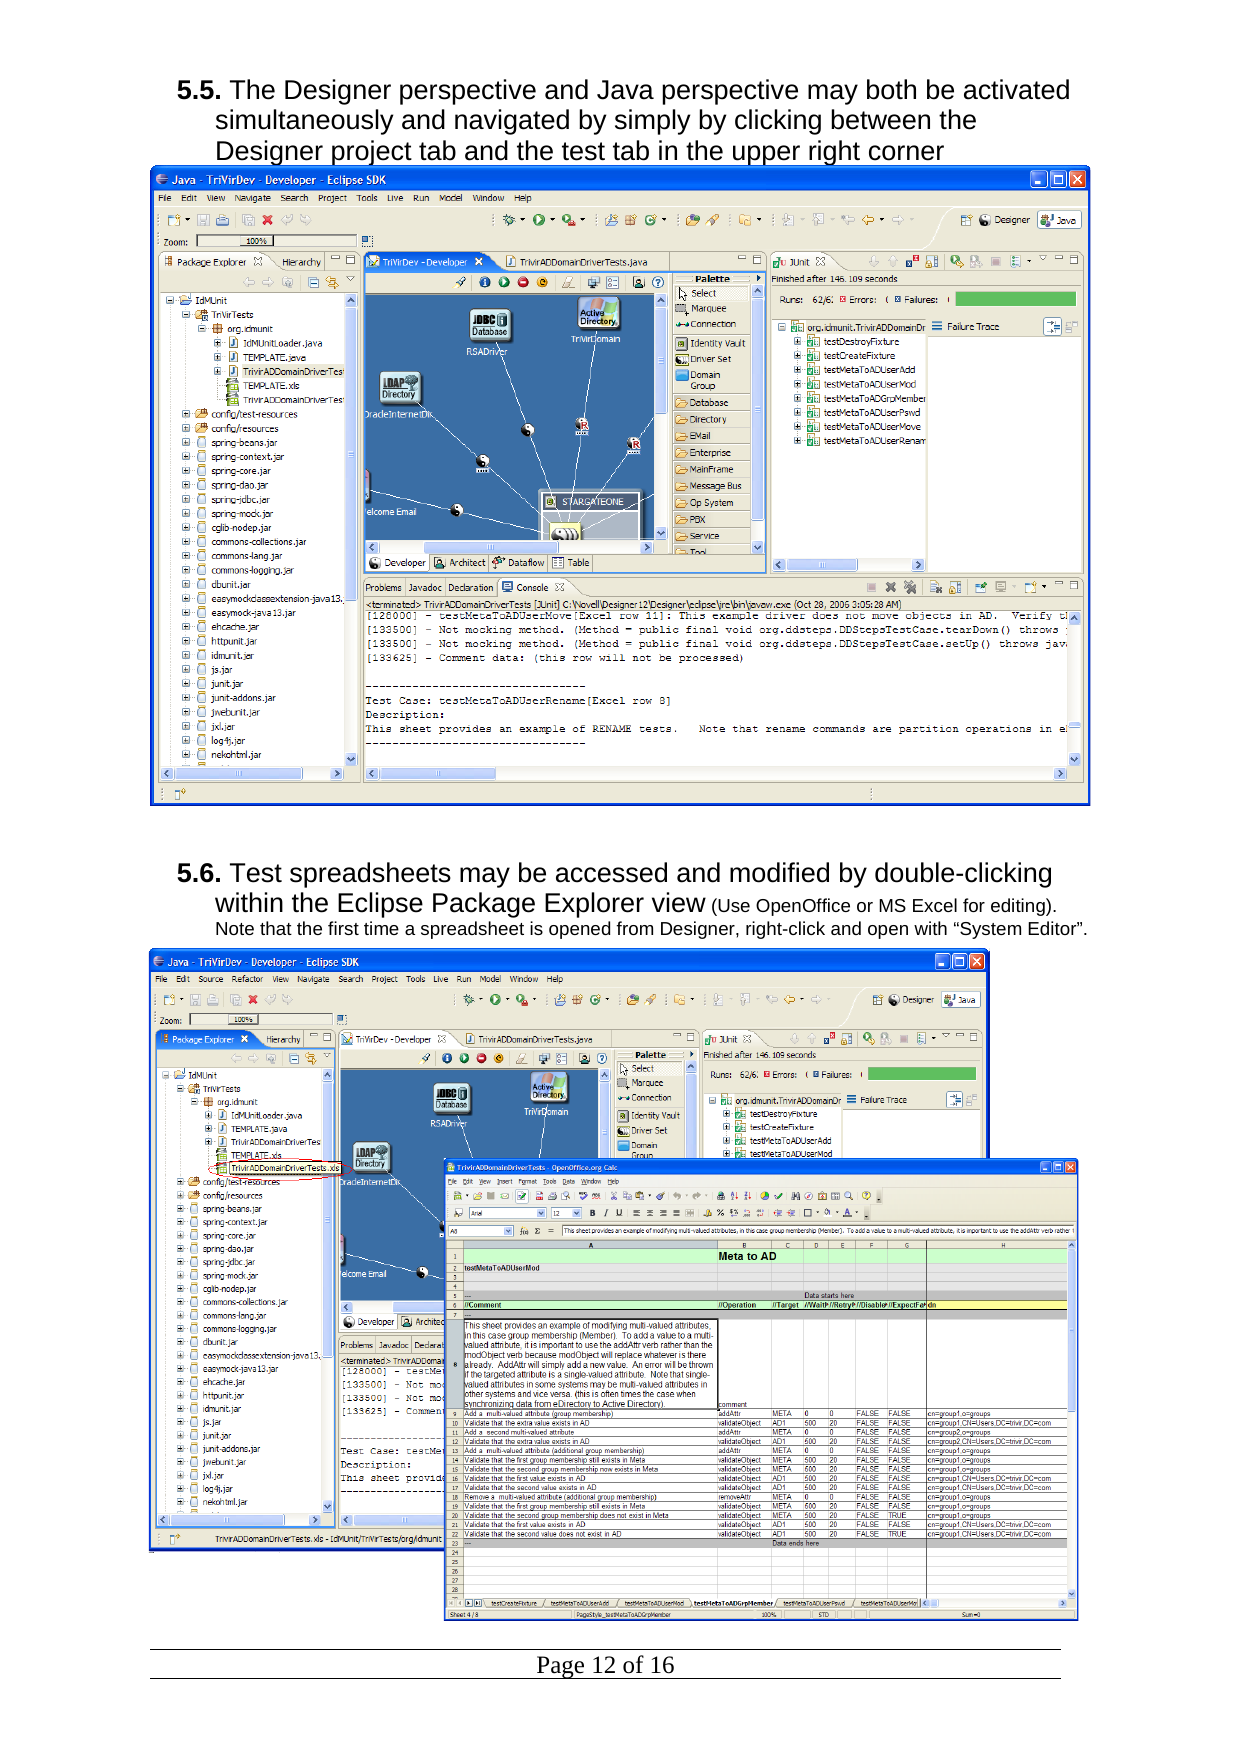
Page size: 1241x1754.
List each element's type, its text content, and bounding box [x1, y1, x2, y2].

subtitle Test spreadsheets may be accessed and modified by double-clicking within the Eclipse Package Explorer view (Use OpenOffice or MS Excel for editing). Note that the first time a spreadsheet is opened from Designer, right-click and open with “System Editor”. [177, 858, 1091, 939]
picture [443, 1158, 1079, 1621]
picture [150, 165, 1091, 806]
subtitle The Designer perspective and Java perspective may both be activated simultaneously and navigated by simply by clicking between the Designer project tab and the test tab in the upper right corner [177, 75, 1091, 165]
